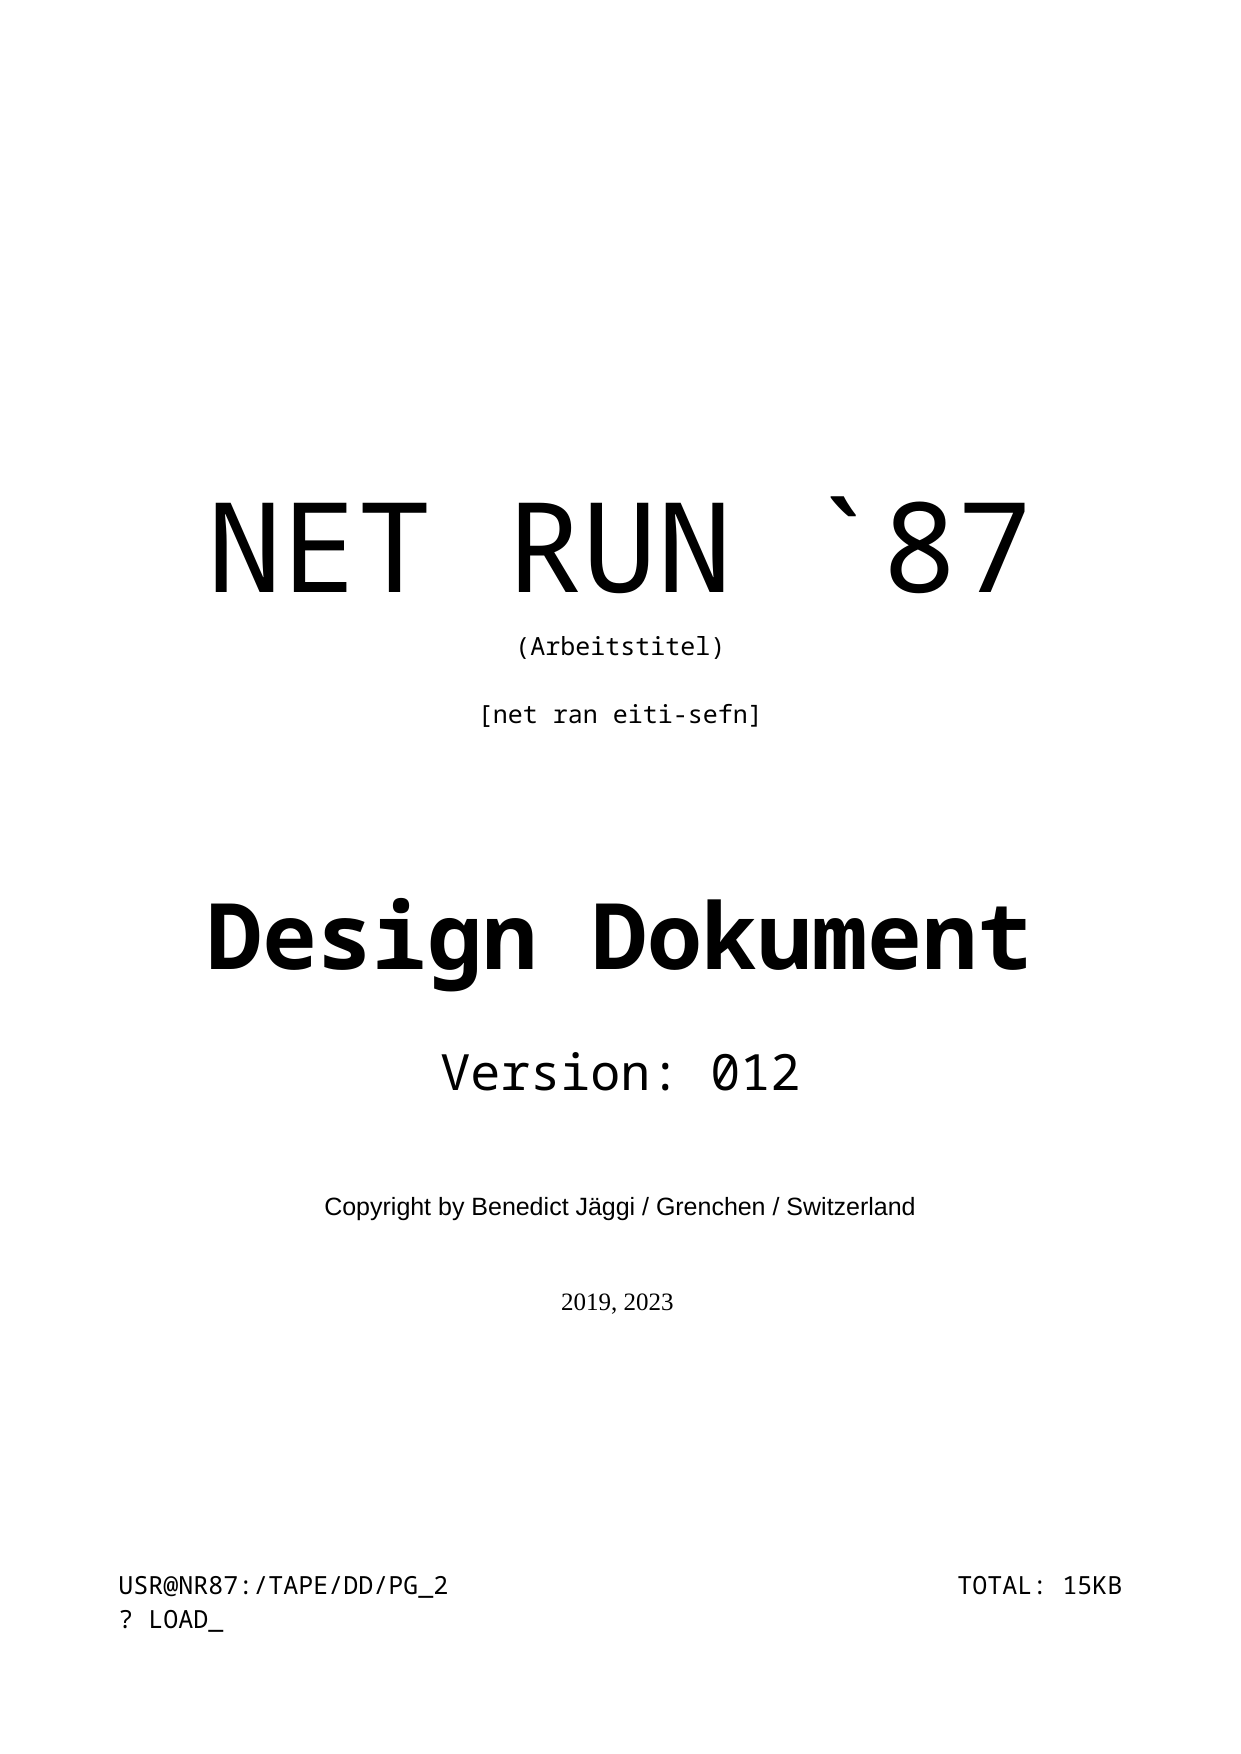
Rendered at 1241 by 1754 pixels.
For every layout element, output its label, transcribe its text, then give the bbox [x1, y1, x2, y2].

text NET RUN `87 [118, 459, 1122, 629]
text Version: 012 [118, 1037, 1122, 1106]
text (Arbeitstitel) [118, 629, 1122, 663]
text 2019, 2023 [118, 1287, 1122, 1316]
text Copyright by Benedict Jäggi / Grenchen / Switzerland [118, 1192, 1122, 1221]
text [net ran eiti-sefn] [118, 697, 1122, 731]
title Design Dokument [118, 871, 1122, 996]
